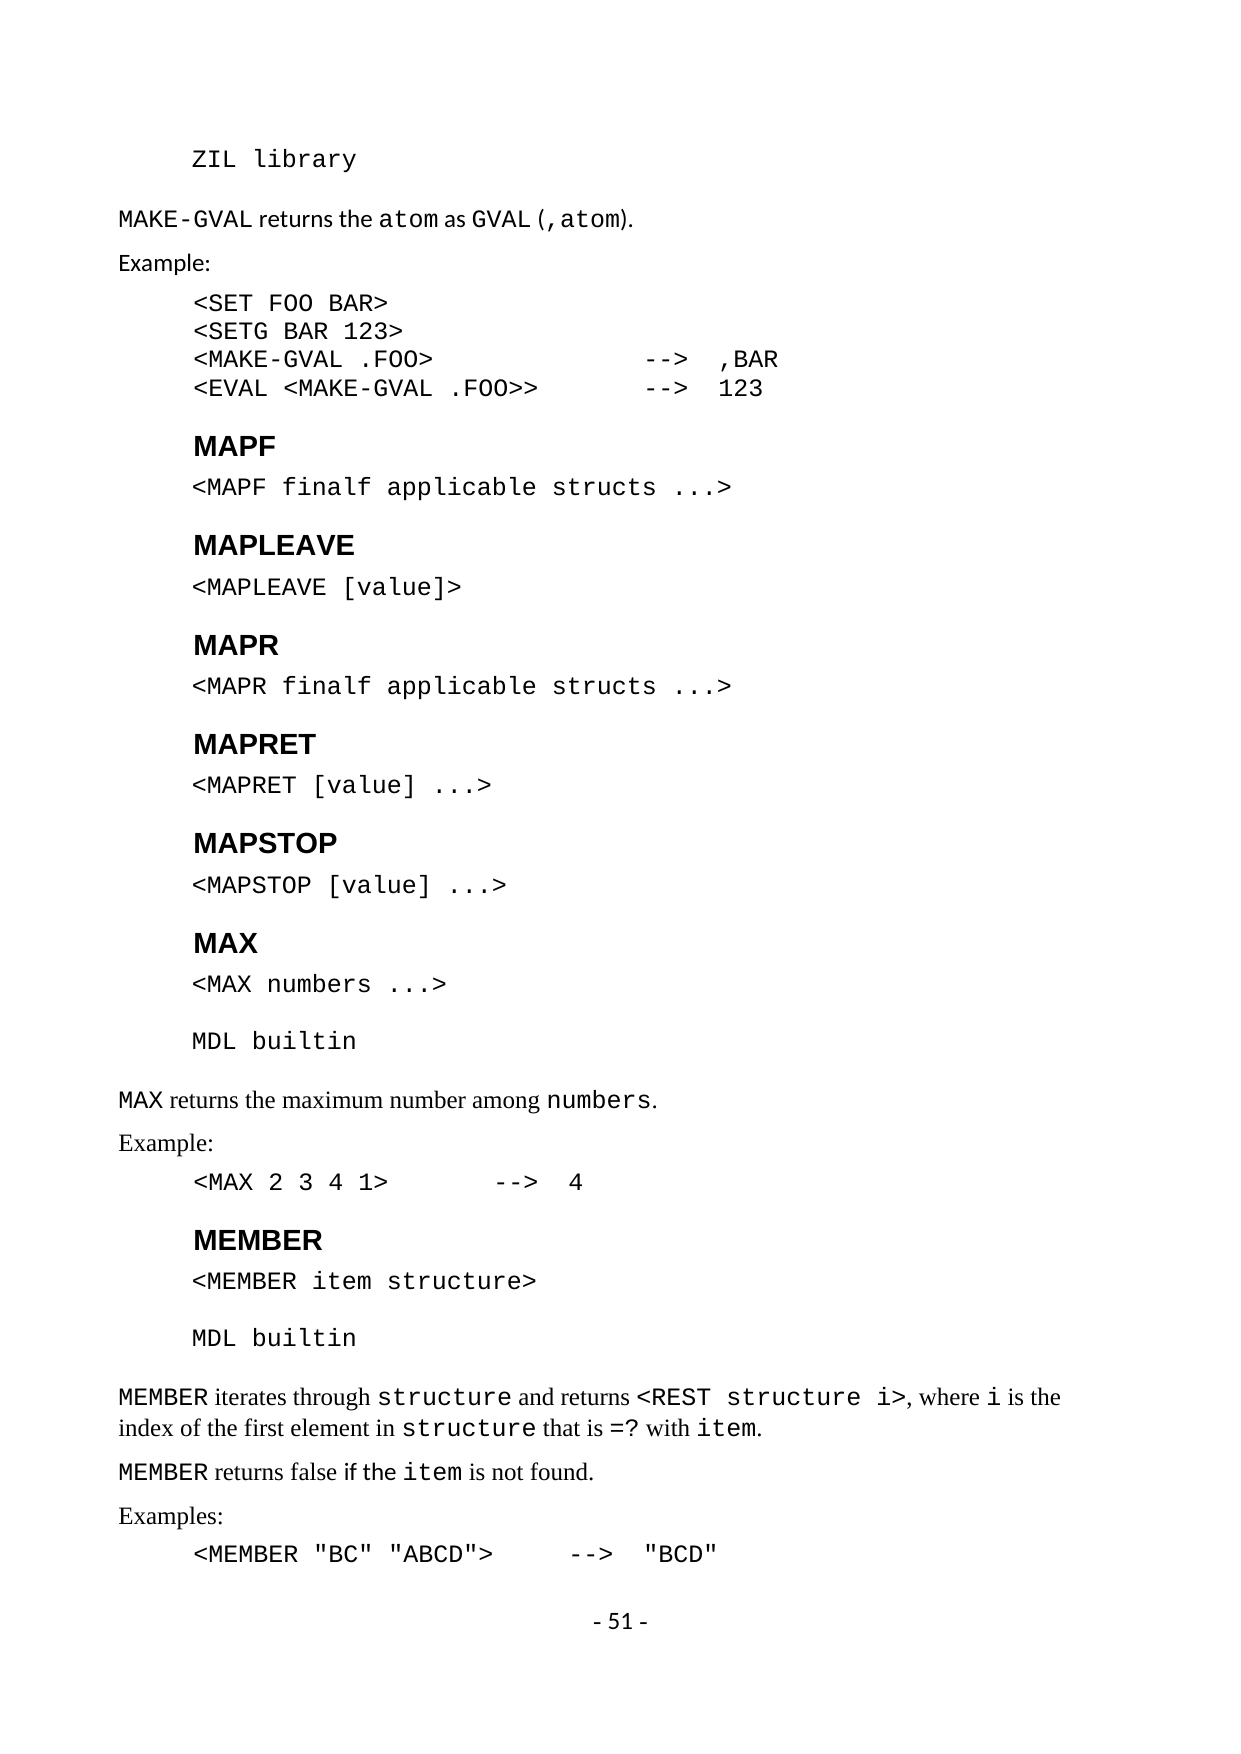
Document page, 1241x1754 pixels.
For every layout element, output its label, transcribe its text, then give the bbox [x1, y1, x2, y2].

text <MAPRET [value] ...> [192, 773, 1122, 801]
text <MEMBER "BC" "ABCD"> --> "BCD" [118, 1542, 1122, 1570]
text <MAPLEAVE [value]> [192, 574, 1122, 602]
text MAX returns the maximum number among numbers. [118, 1085, 1122, 1116]
subtitle MAPF [118, 429, 1122, 462]
text Examples: [118, 1501, 1122, 1529]
text MEMBER returns false if the item is not found. [118, 1456, 1122, 1488]
subtitle MAPSTOP [118, 826, 1122, 860]
subtitle MAX [118, 926, 1122, 959]
subtitle MAPR [118, 627, 1122, 661]
text <MEMBER item structure> [192, 1269, 1122, 1297]
text MDL builtin [192, 1326, 1122, 1354]
text MAKE-GVAL returns the atom as GVAL (,atom). [118, 203, 1122, 235]
text <MAX 2 3 4 1> --> 4 [192, 1169, 1122, 1198]
text MDL builtin [192, 1028, 1122, 1057]
text Example: [118, 1128, 1122, 1157]
subtitle MAPRET [118, 727, 1122, 760]
text <MAX numbers ...> [192, 972, 1122, 1000]
text MEMBER iterates through structure and returns <REST structure i>, where i is the index of the first element in structure that is =? with item. [118, 1382, 1122, 1444]
text <MAPR finalf applicable structs ...> [192, 673, 1122, 702]
text ZIL library [192, 146, 1122, 175]
subtitle MAPLEAVE [118, 528, 1122, 562]
text Example: [118, 247, 1122, 278]
text <SET FOO BAR> <SETG BAR 123> <MAKE-GVAL .FOO> --> ,BAR <EVAL <MAKE-GVAL .FOO>> --> 123 [118, 290, 1122, 404]
text <MAPSTOP [value] ...> [192, 872, 1122, 901]
text <MAPF finalf applicable structs ...> [192, 475, 1122, 503]
subtitle MEMBER [118, 1223, 1122, 1256]
